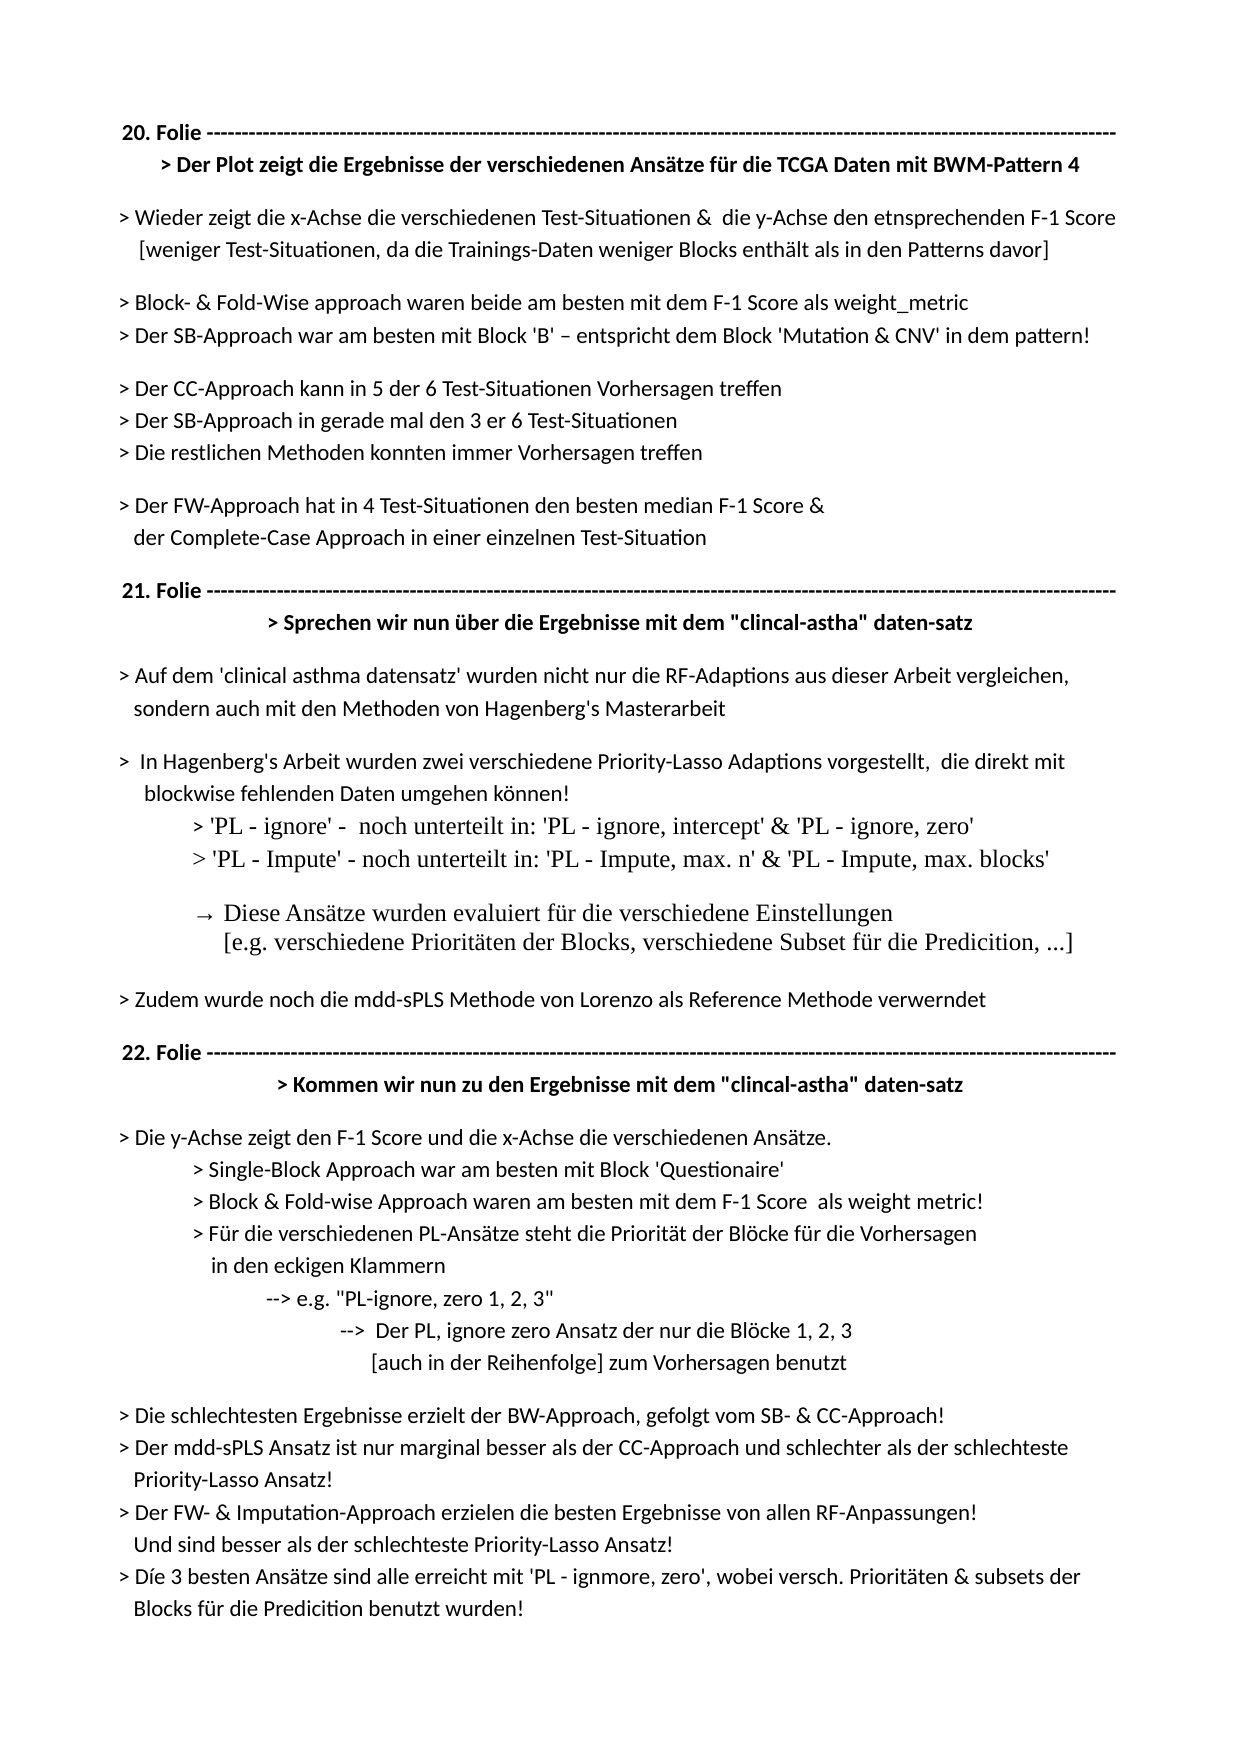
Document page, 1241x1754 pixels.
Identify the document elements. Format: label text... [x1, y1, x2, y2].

text 20. Folie ---------------------------------------------------------------------------------------------------------------------------------- > Der Plot zeigt die Ergebnisse der verschiedenen Ansätze für die TCGA Daten mit BWM-Pattern 4 [118, 118, 1122, 178]
text → Diese Ansätze wurden evaluiert für die verschiedene Einstellungen [e.g. verschiedene Prioritäten der Blocks, verschiedene Subset für die Predicition, ...] [118, 898, 1122, 956]
text > Zudem wurde noch die mdd-sPLS Methode von Lorenzo als Reference Methode verwerndet [118, 985, 1122, 1013]
text > Wieder zeigt die x-Achse die verschiedenen Test-Situationen & die y-Achse den etnsprechenden F-1 Score [weniger Test-Situationen, da die Trainings-Daten weniger Blocks enthält als in den Patterns davor] [118, 203, 1122, 263]
text > Block- & Fold-Wise approach waren beide am besten mit dem F-1 Score als weight_metric > Der SB-Approach war am besten mit Block 'B' – entspricht dem Block 'Mutation & CNV' in dem pattern! [118, 288, 1122, 349]
text > In Hagenberg's Arbeit wurden zwei verschiedene Priority-Lasso Adaptions vorgestellt, die direkt mit blockwise fehlenden Daten umgehen können! > 'PL - ignore' - noch unterteilt in: 'PL - ignore, intercept' & 'PL - ignore, zero' > 'PL - Impute' - noch unterteilt in: 'PL - Impute, max. n' & 'PL - Impute, max. blocks' [118, 747, 1122, 873]
text 21. Folie ---------------------------------------------------------------------------------------------------------------------------------- > Sprechen wir nun über die Ergebnisse mit dem "clincal-astha" daten-satz [118, 576, 1122, 637]
text > Der FW-Approach hat in 4 Test-Situationen den besten median F-1 Score & der Complete-Case Approach in einer einzelnen Test-Situation [118, 491, 1122, 551]
text > Auf dem 'clinical asthma datensatz' wurden nicht nur die RF-Adaptions aus dieser Arbeit vergleichen, sondern auch mit den Methoden von Hagenberg's Masterarbeit [118, 662, 1122, 722]
text > Der CC-Approach kann in 5 der 6 Test-Situationen Vorhersagen treffen > Der SB-Approach in gerade mal den 3 er 6 Test-Situationen > Die restlichen Methoden konnten immer Vorhersagen treffen [118, 374, 1122, 466]
text > Die schlechtesten Ergebnisse erzielt der BW-Approach, gefolgt vom SB- & CC-Approach! > Der mdd-sPLS Ansatz ist nur marginal besser als der CC-Approach und schlechter als der schlechteste Priority-Lasso Ansatz! > Der FW- & Imputation-Approach erzielen die besten Ergebnisse von allen RF-Anpassungen! Und sind besser als der schlechteste Priority-Lasso Ansatz! > Díe 3 besten Ansätze sind alle erreicht mit 'PL - ignmore, zero', wobei versch. Prioritäten & subsets der Blocks für die Predicition benutzt wurden! [118, 1401, 1122, 1622]
text > Die y-Achse zeigt den F-1 Score und die x-Achse die verschiedenen Ansätze. > Single-Block Approach war am besten mit Block 'Questionaire' > Block & Fold-wise Approach waren am besten mit dem F-1 Score als weight metric! > Für die verschiedenen PL-Ansätze steht die Priorität der Blöcke für die Vorhersagen in den eckigen Klammern --> e.g. "PL-ignore, zero 1, 2, 3" --> Der PL, ignore zero Ansatz der nur die Blöcke 1, 2, 3 [auch in der Reihenfolge] zum Vorhersagen benutzt [118, 1123, 1122, 1376]
text 22. Folie ---------------------------------------------------------------------------------------------------------------------------------- > Kommen wir nun zu den Ergebnisse mit dem "clincal-astha" daten-satz [118, 1038, 1122, 1098]
